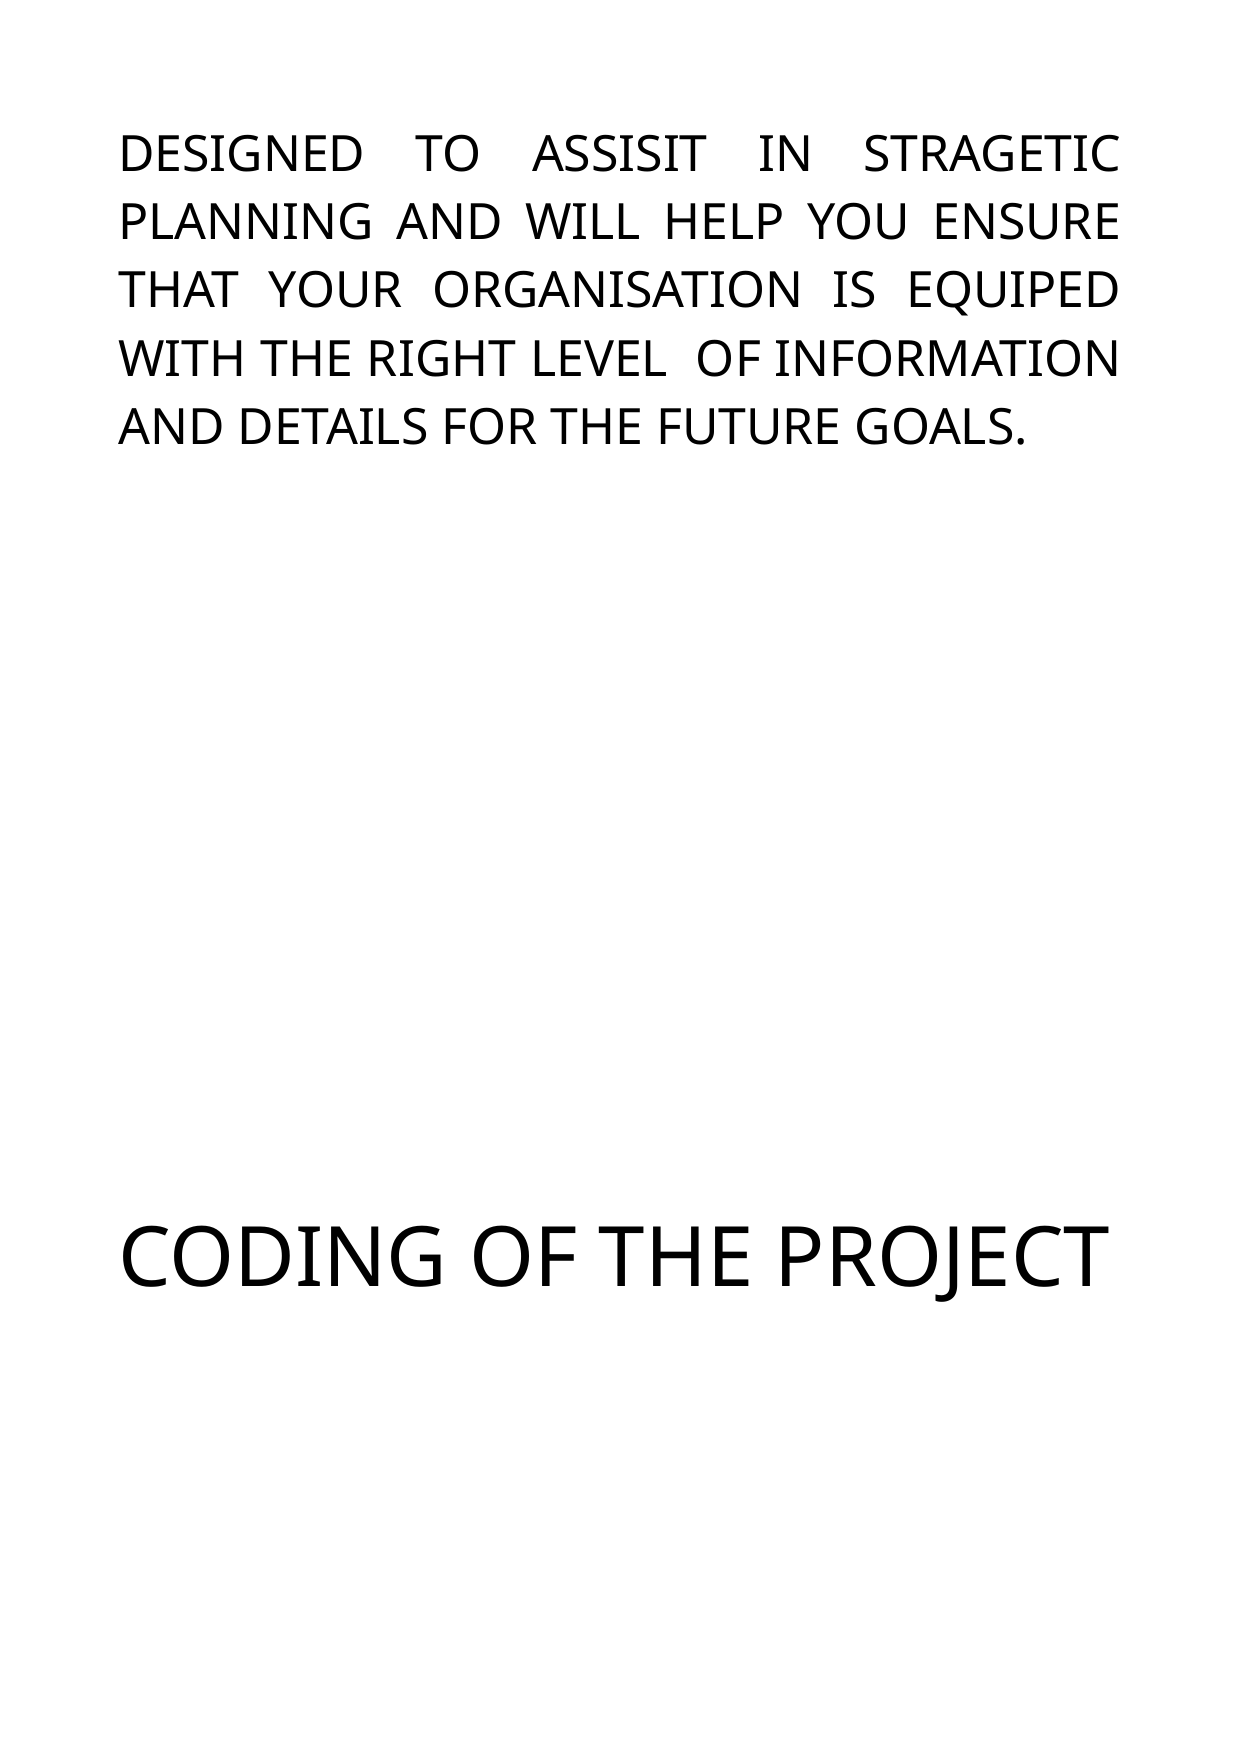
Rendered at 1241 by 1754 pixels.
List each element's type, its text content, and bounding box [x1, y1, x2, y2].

text DESIGNED TO ASSISIT IN STRAGETIC PLANNING AND WILL HELP YOU ENSURE THAT YOUR ORGANISATION IS EQUIPED WITH THE RIGHT LEVEL OF INFORMATION AND DETAILS FOR THE FUTURE GOALS. [118, 118, 1122, 459]
text CODING OF THE PROJECT [118, 1197, 1122, 1310]
